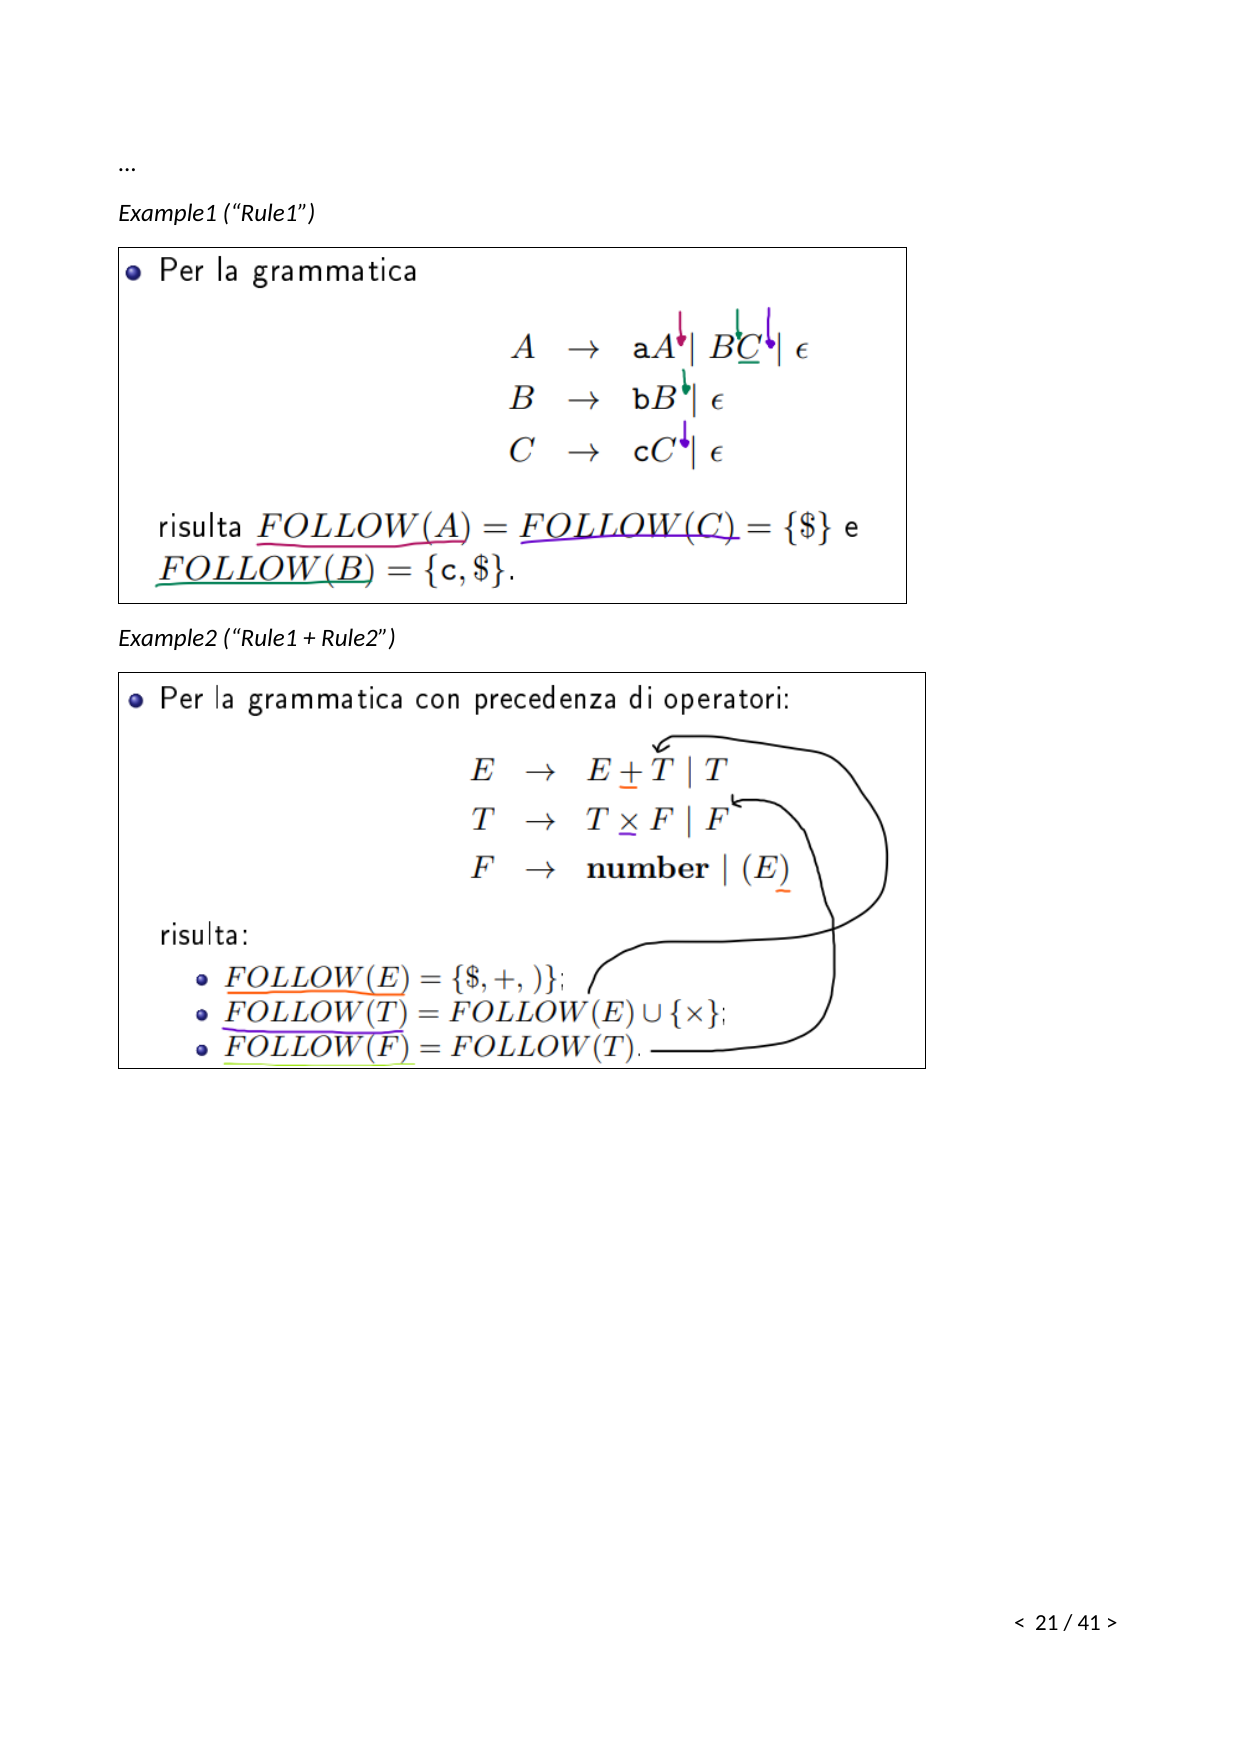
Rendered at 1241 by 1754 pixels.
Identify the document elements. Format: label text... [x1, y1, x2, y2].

picture [121, 249, 904, 601]
text ... [118, 148, 1122, 178]
text Example1 (“Rule1”) [118, 197, 1122, 228]
text Example2 (“Rule1 + Rule2”) [118, 622, 1122, 653]
picture [121, 675, 923, 1066]
